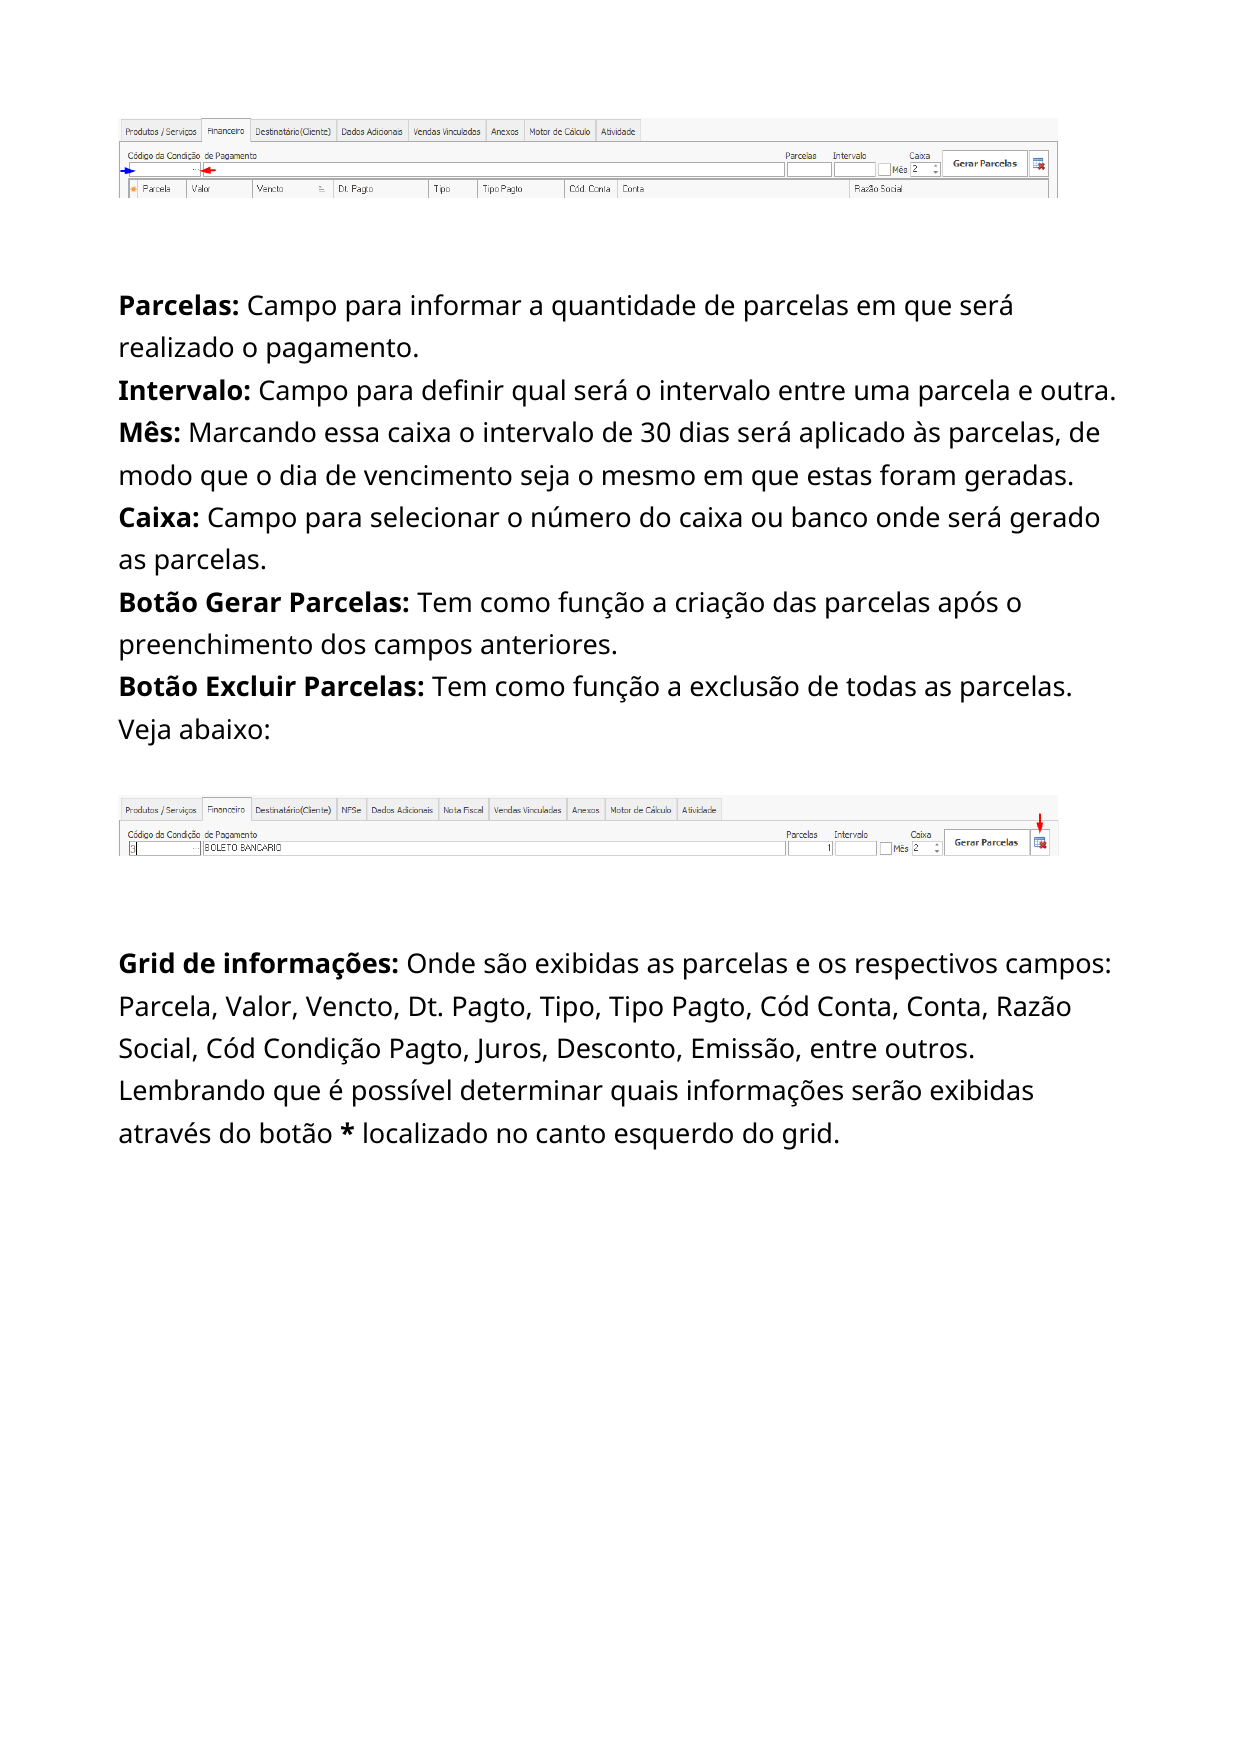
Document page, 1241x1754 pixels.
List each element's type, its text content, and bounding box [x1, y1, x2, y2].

text Parcelas: Campo para informar a quantidade de parcelas em que será realizado o pagamento. [118, 286, 1122, 366]
text Mês: Marcando essa caixa o intervalo de 30 dias será aplicado às parcelas, de modo que o dia de vencimento seja o mesmo em que estas foram geradas. [118, 413, 1122, 493]
text Caixa: Campo para selecionar o número do caixa ou banco onde será gerado as parcelas. [118, 498, 1122, 578]
text Botão Excluir Parcelas: Tem como função a exclusão de todas as parcelas. Veja abaixo: [118, 668, 1122, 747]
picture [118, 118, 1059, 198]
text Botão Gerar Parcelas: Tem como função a criação das parcelas após o preenchimento dos campos anteriores. [118, 583, 1122, 662]
picture [118, 795, 1059, 856]
text Grid de informações: Onde são exibidas as parcelas e os respectivos campos: Parcela, Valor, Vencto, Dt. Pagto, Tipo, Tipo Pagto, Cód Conta, Conta, Razão Social, Cód Condição Pagto, Juros, Desconto, Emissão, entre outros. Lembrando que é possível determinar quais informações serão exibidas através do botão * localizado no canto esquerdo do grid. [118, 944, 1122, 1151]
text Intervalo: Campo para definir qual será o intervalo entre uma parcela e outra. [118, 371, 1122, 408]
